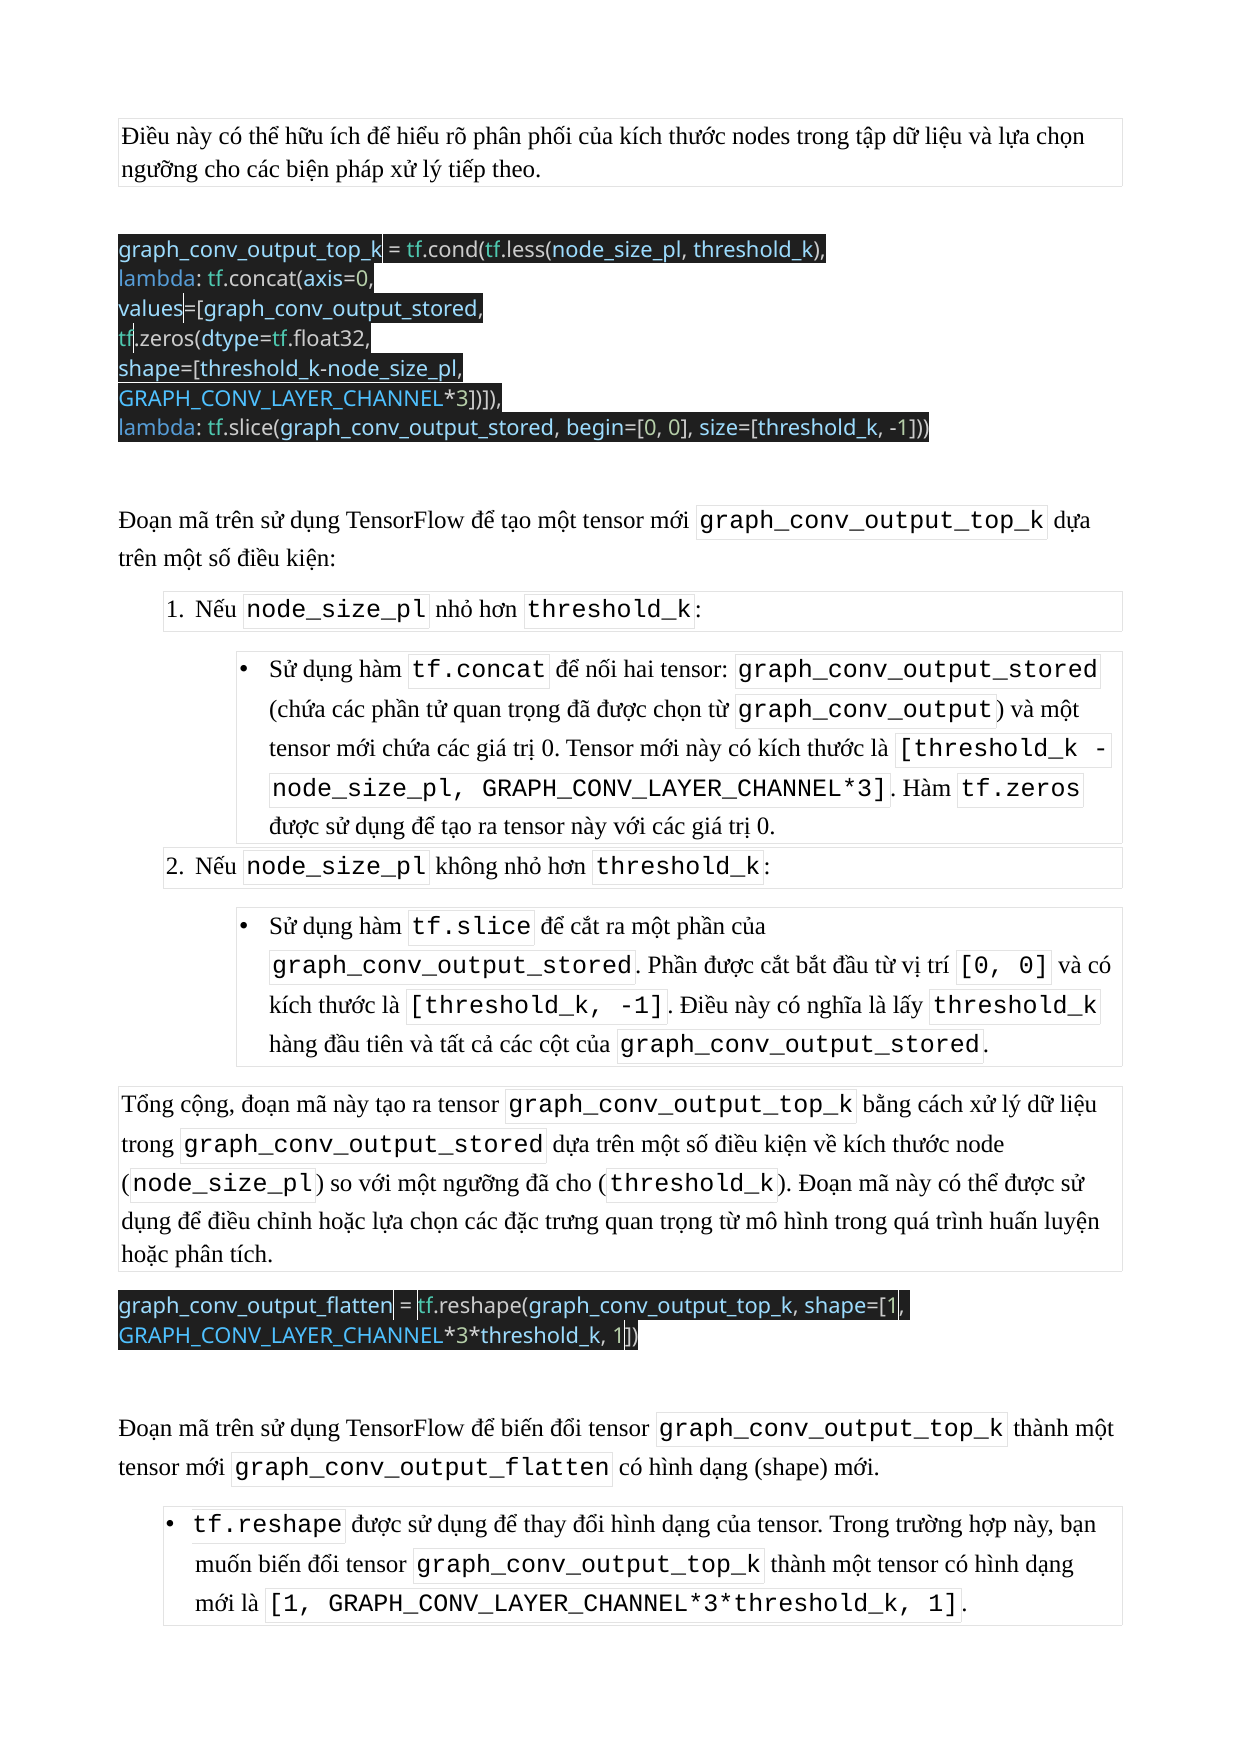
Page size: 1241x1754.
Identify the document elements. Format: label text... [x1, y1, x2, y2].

text lambda: tf.concat(axis=0, [118, 263, 1122, 293]
list Nếu node_size_pl không nhỏ hơn threshold_k: [164, 848, 1122, 888]
text Đoạn mã trên sử dụng TensorFlow để tạo một tensor mới graph_conv_output_top_k dựa trên một số điều kiện: [118, 471, 1122, 572]
text tf.zeros(dtype=tf.float32, [118, 323, 1122, 353]
text Tổng cộng, đoạn mã này tạo ra tensor graph_conv_output_top_k bằng cách xử lý dữ liệu trong graph_conv_output_stored dựa trên một số điều kiện về kích thước node (node_size_pl) so với một ngưỡng đã cho (threshold_k). Đoạn mã này có thể được sử dụng để điều chỉnh hoặc lựa chọn các đặc trưng quan trọng từ mô hình trong quá trình huấn luyện hoặc phân tích. [119, 1087, 1122, 1271]
list Nếu node_size_pl nhỏ hơn threshold_k: [164, 592, 1122, 631]
text graph_conv_output_top_k = tf.cond(tf.less(node_size_pl, threshold_k), [118, 233, 1122, 263]
text graph_conv_output_flatten = tf.reshape(graph_conv_output_top_k, shape=[1, GRAPH_CONV_LAYER_CHANNEL*3*threshold_k, 1]) [118, 1290, 1122, 1350]
text lambda: tf.slice(graph_conv_output_stored, begin=[0, 0], size=[threshold_k, -1])) [118, 412, 1122, 442]
text Điều này có thể hữu ích để hiểu rõ phân phối của kích thước nodes trong tập dữ liệu và lựa chọn ngưỡng cho các biện pháp xử lý tiếp theo. [119, 119, 1122, 186]
text GRAPH_CONV_LAYER_CHANNEL*3])]), [118, 382, 1122, 412]
text Đoạn mã trên sử dụng TensorFlow để biến đổi tensor graph_conv_output_top_k thành một tensor mới graph_conv_output_flatten có hình dạng (shape) mới. [118, 1378, 1122, 1486]
list tf.reshape được sử dụng để thay đổi hình dạng của tensor. Trong trường hợp này, bạn muốn biến đổi tensor graph_conv_output_top_k thành một tensor có hình dạng mới là [1, GRAPH_CONV_LAYER_CHANNEL*3*threshold_k, 1]. [164, 1507, 1122, 1625]
text shape=[threshold_k-node_size_pl, [118, 353, 1122, 382]
list Sử dụng hàm tf.concat để nối hai tensor: graph_conv_output_stored (chứa các phần tử quan trọng đã được chọn từ graph_conv_output) và một tensor mới chứa các giá trị 0. Tensor mới này có kích thước là [threshold_k - node_size_pl, GRAPH_CONV_LAYER_CHANNEL*3]. Hàm tf.zeros được sử dụng để tạo ra tensor này với các giá trị 0. [237, 652, 1122, 843]
list Sử dụng hàm tf.slice để cắt ra một phần của graph_conv_output_stored. Phần được cắt bắt đầu từ vị trí [0, 0] và có kích thước là [threshold_k, -1]. Điều này có nghĩa là lấy threshold_k hàng đầu tiên và tất cả các cột của graph_conv_output_stored. [237, 908, 1122, 1066]
text values=[graph_conv_output_stored, [118, 293, 1122, 323]
